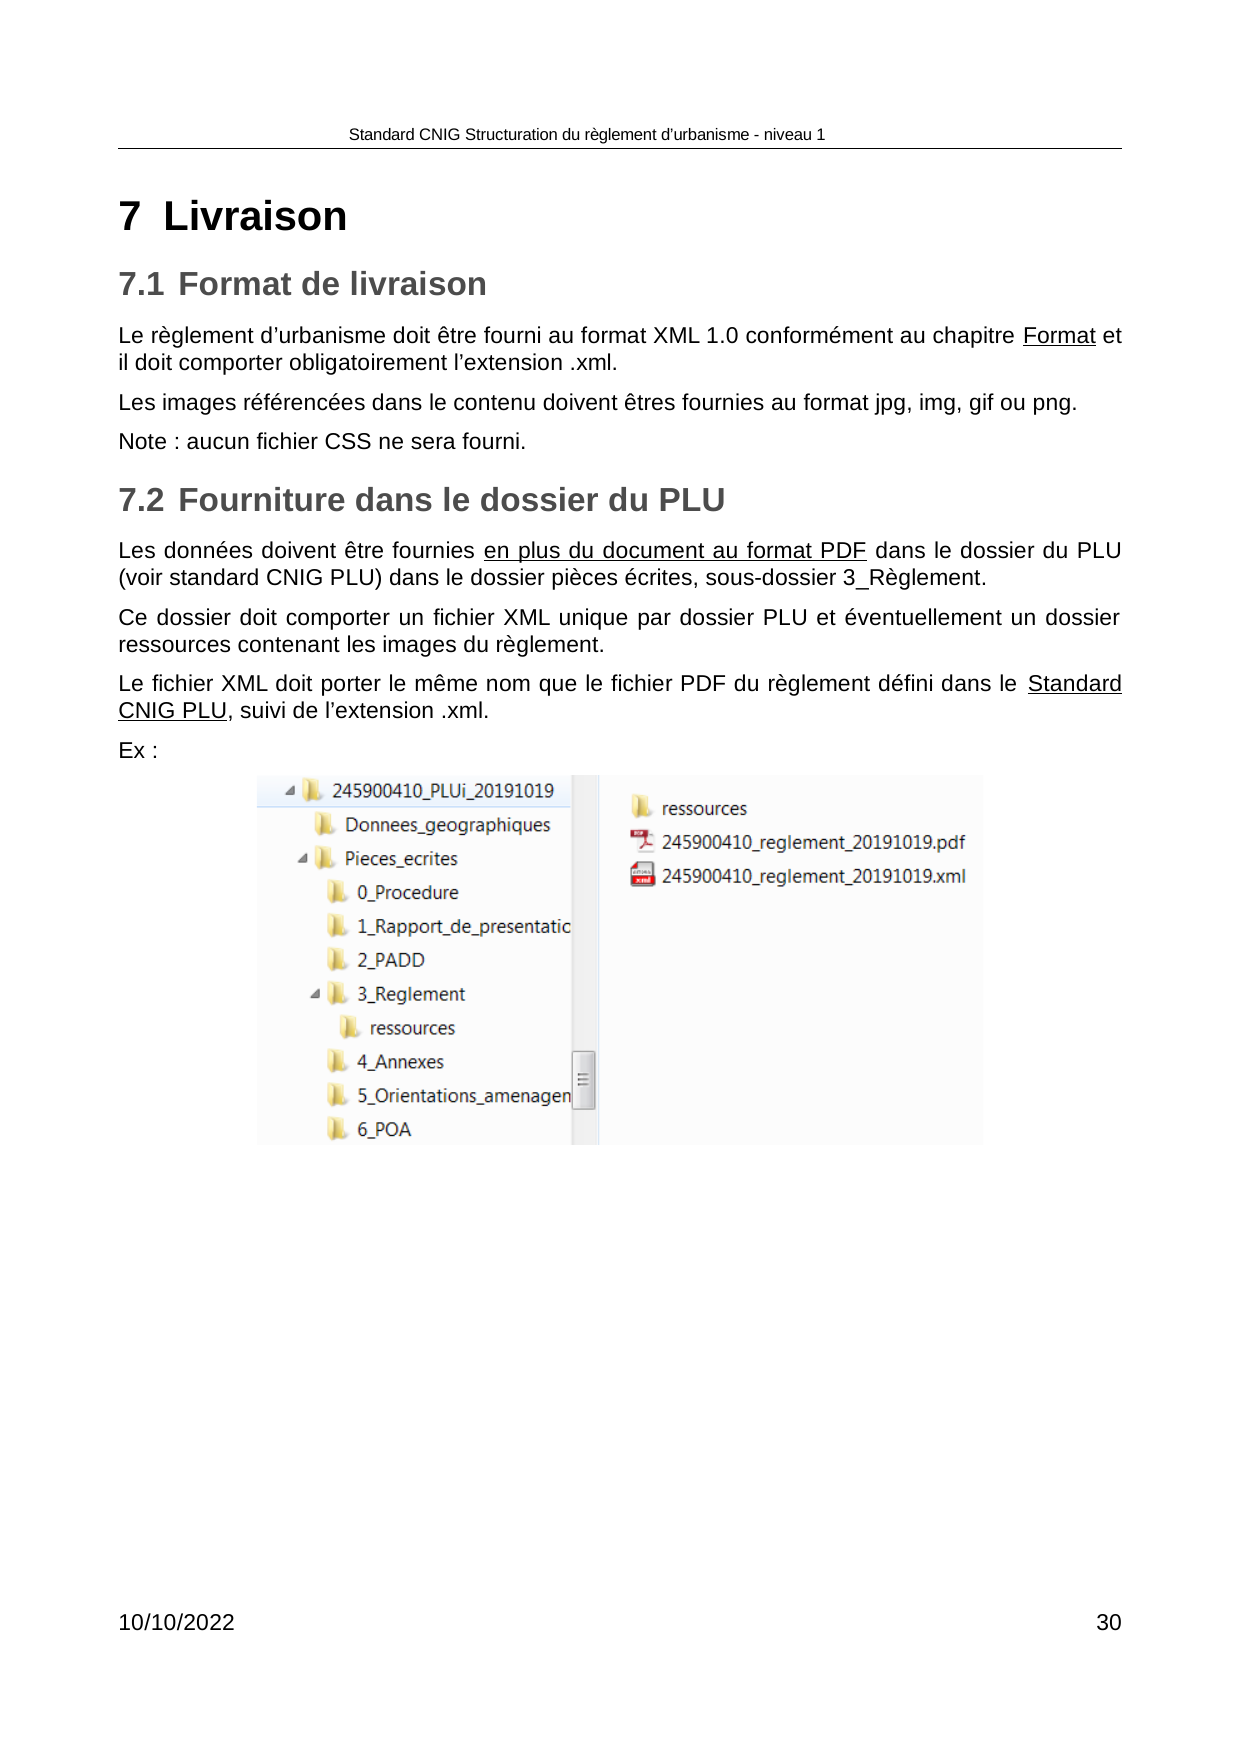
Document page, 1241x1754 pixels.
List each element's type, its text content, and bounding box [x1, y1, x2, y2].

text Les données doivent être fournies en plus du document au format PDF dans le dossier du PLU (voir standard CNIG PLU) dans le dossier pièces écrites, sous-dossier 3_Règlement. [118, 536, 1122, 590]
text Le règlement d’urbanisme doit être fourni au format XML 1.0 conformément au chapitre Format et il doit comporter obligatoirement l’extension .xml. [118, 321, 1122, 375]
subtitle Livraison [118, 192, 1122, 239]
text Le fichier XML doit porter le même nom que le fichier PDF du règlement défini dans le Standard CNIG PLU, suivi de l’extension .xml. [118, 669, 1122, 724]
text Ce dossier doit comporter un fichier XML unique par dossier PLU et éventuellement un dossier ressources contenant les images du règlement. [118, 603, 1122, 657]
text Ex : [118, 736, 1122, 763]
subtitle Fourniture dans le dossier du PLU [118, 479, 1122, 518]
text Note : aucun fichier CSS ne sera fourni. [118, 427, 1122, 454]
picture [256, 775, 984, 1145]
subtitle Format de livraison [118, 264, 1122, 303]
text Les images référencées dans le contenu doivent êtres fournies au format jpg, img, gif ou png. [118, 388, 1122, 415]
